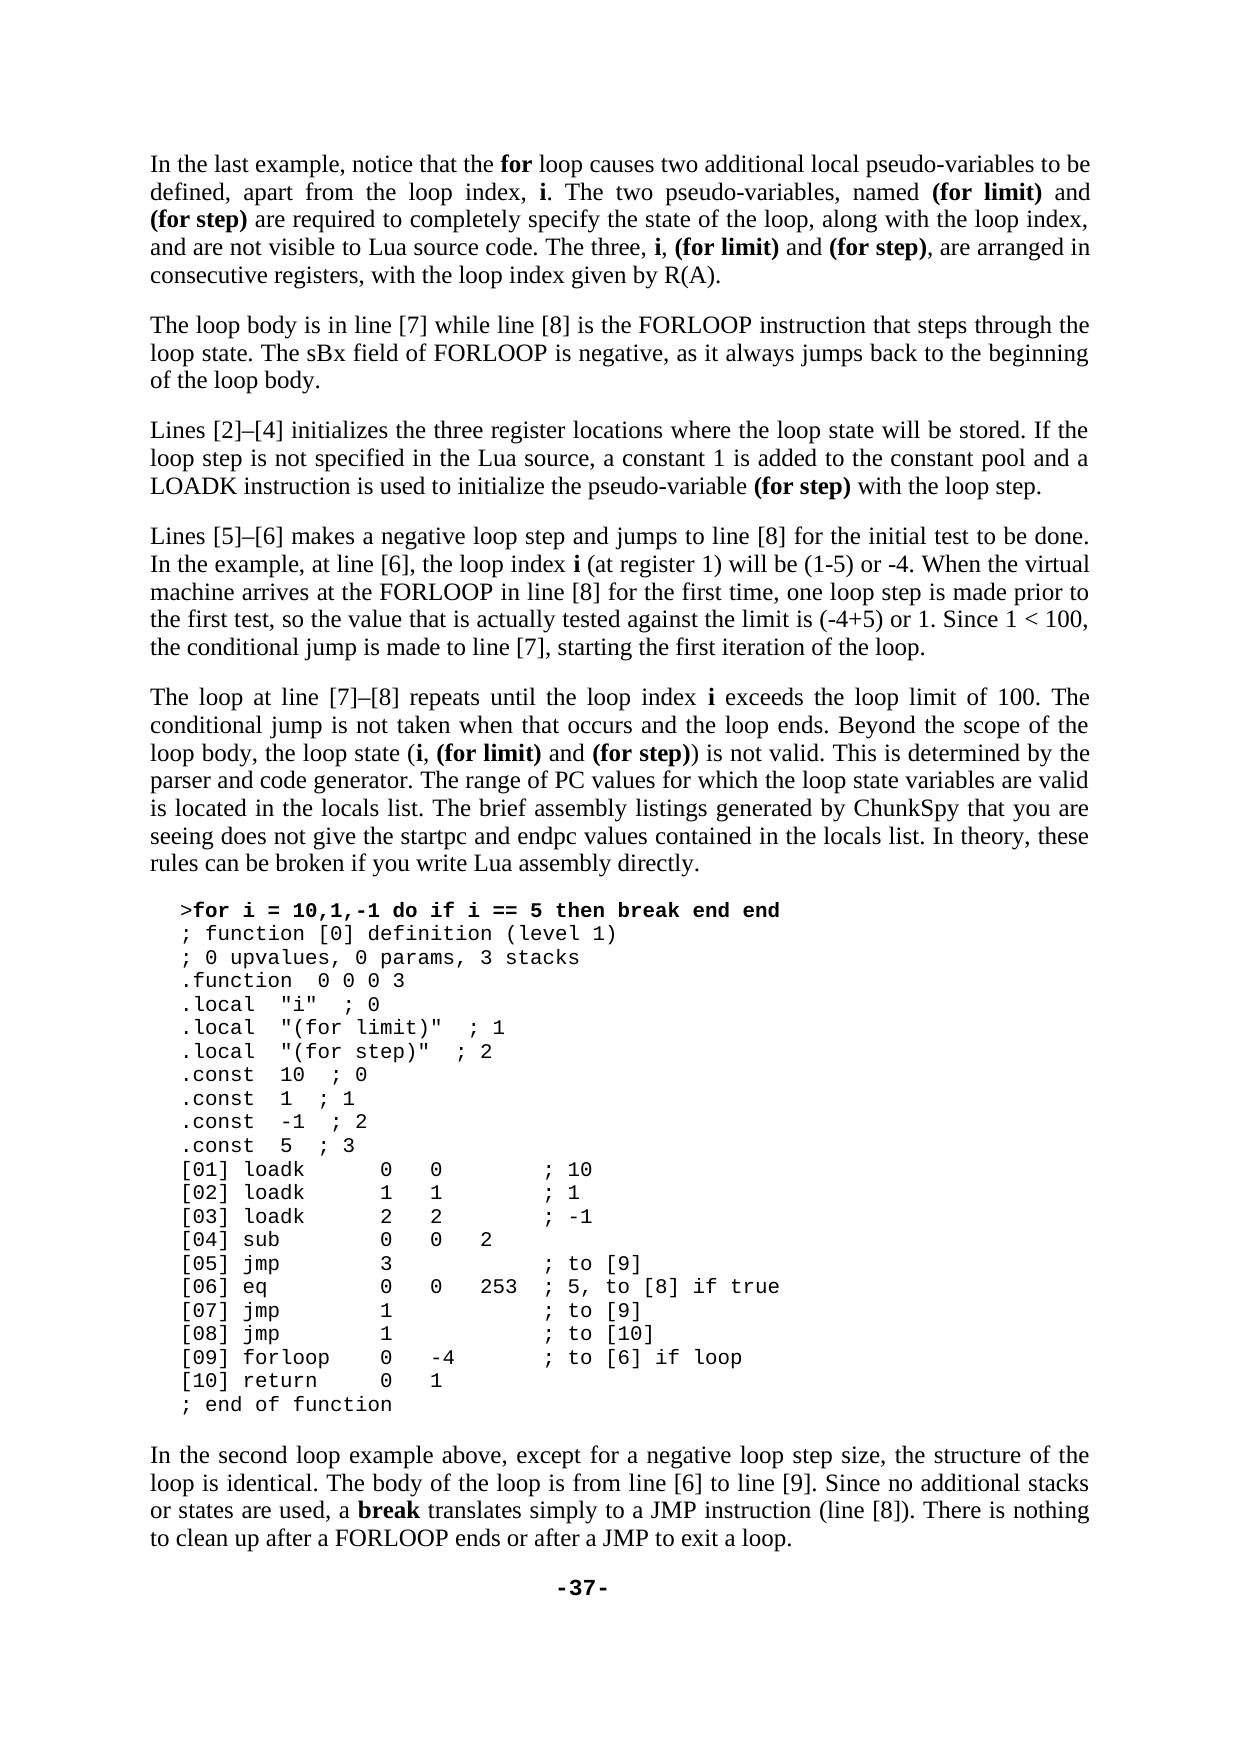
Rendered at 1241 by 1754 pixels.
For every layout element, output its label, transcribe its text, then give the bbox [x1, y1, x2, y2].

text .local "(for step)" ; 2 [180, 1041, 1091, 1064]
text .const 1 ; 1 [180, 1088, 1091, 1112]
text .local "i" ; 0 [180, 994, 1091, 1017]
text >for i = 10,1,-1 do if i == 5 then break end end [180, 900, 1091, 923]
text .const 10 ; 0 [180, 1064, 1091, 1088]
text ; function [0] definition (level 1) [180, 923, 1091, 947]
text [03] loadk 2 2 ; -1 [180, 1206, 1091, 1229]
text .function 0 0 0 3 [180, 970, 1091, 994]
text [01] loadk 0 0 ; 10 [180, 1159, 1091, 1182]
text [06] eq 0 0 253 ; 5, to [8] if true [180, 1276, 1091, 1300]
text ; 0 upvalues, 0 params, 3 stacks [180, 947, 1091, 970]
text .local "(for limit)" ; 1 [180, 1017, 1091, 1041]
text The loop body is in line [7] while line [8] is the FORLOOP instruction that steps through the loop state. The sBx field of FORLOOP is negative, as it always jumps back to the beginning of the loop body. [150, 311, 1091, 394]
text .const 5 ; 3 [180, 1135, 1091, 1159]
text Lines [2]–[4] initializes the three register locations where the loop state will be stored. If the loop step is not specified in the Lua source, a constant 1 is added to the constant pool and a LOADK instruction is used to initialize the pseudo-variable (for step) with the loop step. [150, 417, 1091, 500]
text ; end of function [180, 1394, 1091, 1418]
text In the second loop example above, except for a negative loop step size, the structure of the loop is identical. The body of the loop is from line [6] to line [9]. Since no additional stacks or states are used, a break translates simply to a JMP instruction (line [8]). There is nothing to clean up after a FORLOOP ends or after a JMP to exit a loop. [150, 1441, 1091, 1552]
text [07] jmp 1 ; to [9] [180, 1300, 1091, 1323]
text [10] return 0 1 [180, 1371, 1091, 1394]
text .const -1 ; 2 [180, 1112, 1091, 1135]
text The loop at line [7]–[8] repeats until the loop index i exceeds the loop limit of 100. The conditional jump is not taken when that occurs and the loop ends. Beyond the scope of the loop body, the loop state (i, (for limit) and (for step)) is not valid. This is determined by the parser and code generator. The range of PC values for which the loop state variables are valid is located in the locals list. The brief assembly listings generated by ChunkSpy that you are seeing does not give the startpc and endpc values contained in the locals list. In theory, these rules can be broken if you write Lua assembly directly. [150, 683, 1091, 877]
text [05] jmp 3 ; to [9] [180, 1253, 1091, 1276]
text [08] jmp 1 ; to [10] [180, 1323, 1091, 1347]
text [02] loadk 1 1 ; 1 [180, 1182, 1091, 1206]
text In the last example, notice that the for loop causes two additional local pseudo-variables to be defined, apart from the loop index, i. The two pseudo-variables, named (for limit) and (for step) are required to completely specify the state of the loop, along with the loop index, and are not visible to Lua source code. The three, i, (for limit) and (for step), are arranged in consecutive registers, with the loop index given by R(A). [150, 150, 1091, 288]
text [04] sub 0 0 2 [180, 1229, 1091, 1253]
text [09] forloop 0 -4 ; to [6] if loop [180, 1347, 1091, 1371]
text Lines [5]–[6] makes a negative loop step and jumps to line [8] for the initial test to be done. In the example, at line [6], the loop index i (at register 1) will be (1-5) or -4. When the virtual machine arrives at the FORLOOP in line [8] for the first time, one loop step is made prior to the first test, so the value that is actually tested against the limit is (-4+5) or 1. Since 1 < 100, the conditional jump is made to line [7], starting the first iteration of the loop. [150, 522, 1091, 661]
